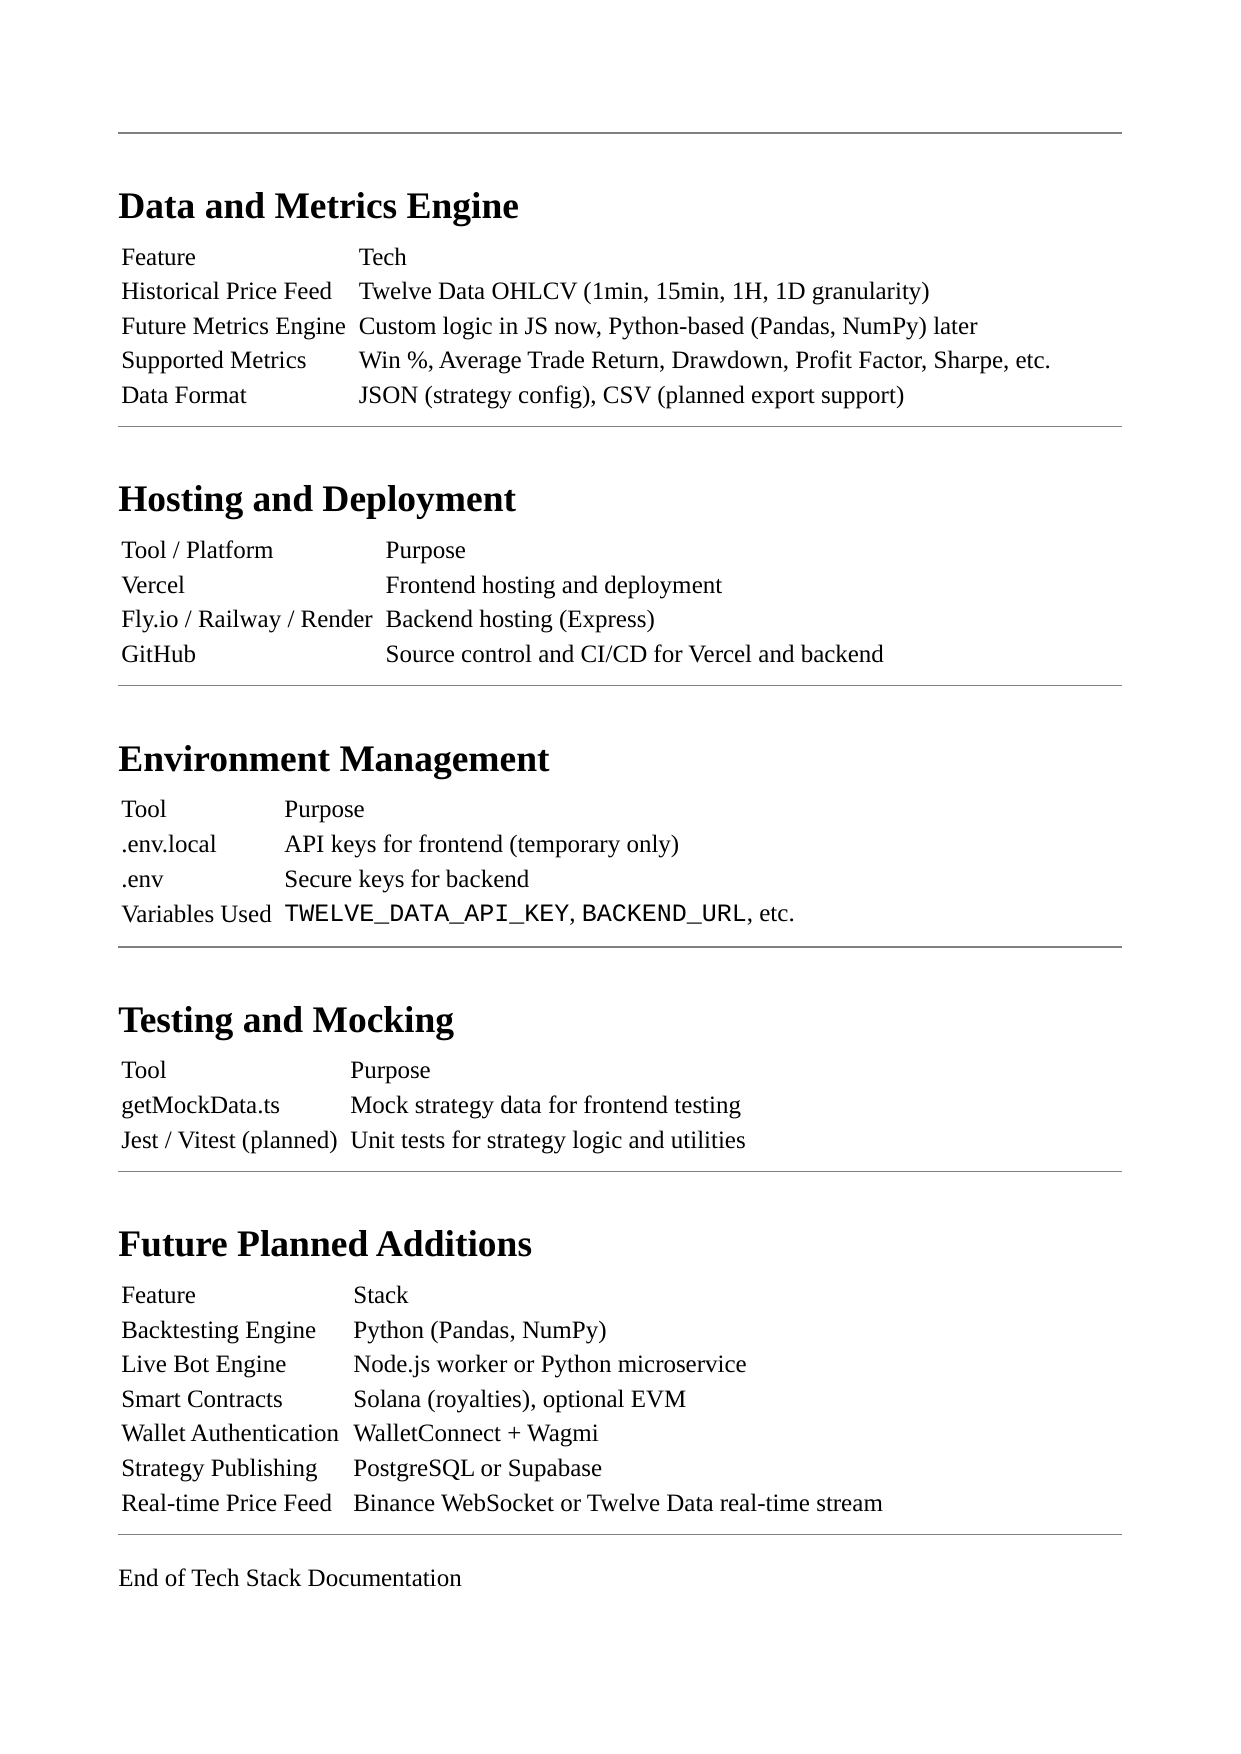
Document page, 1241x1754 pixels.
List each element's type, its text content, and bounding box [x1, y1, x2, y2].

table_header Feature [118, 239, 356, 273]
table_cell Live Bot Engine [118, 1346, 350, 1381]
table_cell .env.local [118, 826, 281, 861]
table_header Tech [356, 239, 1065, 273]
table_cell Data Format [118, 377, 356, 412]
subtitle Future Planned Additions [118, 1222, 1122, 1265]
subtitle Hosting and Deployment [118, 477, 1122, 520]
table_cell .env [118, 861, 281, 895]
table_cell Backtesting Engine [118, 1312, 350, 1346]
table_cell Frontend hosting and deployment [383, 567, 897, 602]
table_cell Supported Metrics [118, 343, 356, 377]
table_cell Smart Contracts [118, 1381, 350, 1416]
table_header Tool [118, 1053, 347, 1087]
table_cell Custom logic in JS now, Python-based (Pandas, NumPy) later [356, 308, 1065, 343]
table_cell API keys for frontend (temporary only) [281, 826, 807, 861]
table_cell Unit tests for strategy logic and utilities [347, 1122, 758, 1156]
table_cell Variables Used [118, 895, 281, 932]
table_cell Binance WebSocket or Twelve Data real-time stream [350, 1485, 896, 1519]
table_header Purpose [383, 533, 897, 567]
table_cell Fly.io / Railway / Render [118, 602, 382, 636]
table_cell Solana (royalties), optional EVM [350, 1381, 896, 1416]
table_cell Jest / Vitest (planned) [118, 1122, 347, 1156]
table_cell Python (Pandas, NumPy) [350, 1312, 896, 1346]
table_cell Node.js worker or Python microservice [350, 1346, 896, 1381]
table_cell TWELVE_DATA_API_KEY, BACKEND_URL, etc. [281, 895, 807, 932]
table_header Tool [118, 792, 281, 826]
table_header Purpose [347, 1053, 758, 1087]
table_cell Historical Price Feed [118, 274, 356, 308]
table_cell JSON (strategy config), CSV (planned export support) [356, 377, 1065, 412]
table_header Stack [350, 1277, 896, 1312]
table_cell PostgreSQL or Supabase [350, 1450, 896, 1485]
subtitle Environment Management [118, 736, 1122, 779]
table_header Tool / Platform [118, 533, 382, 567]
text End of Tech Stack Documentation [118, 1563, 1122, 1592]
table_cell GitHub [118, 636, 382, 671]
table_header Purpose [281, 792, 807, 826]
subtitle Data and Metrics Engine [118, 183, 1122, 226]
table_cell Win %, Average Trade Return, Drawdown, Profit Factor, Sharpe, etc. [356, 343, 1065, 377]
table_cell Secure keys for backend [281, 861, 807, 895]
subtitle Testing and Mocking [118, 997, 1122, 1040]
table_cell getMockData.ts [118, 1087, 347, 1122]
table_cell Twelve Data OHLCV (1min, 15min, 1H, 1D granularity) [356, 274, 1065, 308]
table_cell Vercel [118, 567, 382, 602]
table_cell Source control and CI/CD for Vercel and backend [383, 636, 897, 671]
table_cell Real-time Price Feed [118, 1485, 350, 1519]
table_cell Backend hosting (Express) [383, 602, 897, 636]
table_cell Mock strategy data for frontend testing [347, 1087, 758, 1122]
table_cell WalletConnect + Wagmi [350, 1416, 896, 1450]
table_cell Wallet Authentication [118, 1416, 350, 1450]
table_cell Future Metrics Engine [118, 308, 356, 343]
table_cell Strategy Publishing [118, 1450, 350, 1485]
table_header Feature [118, 1277, 350, 1312]
